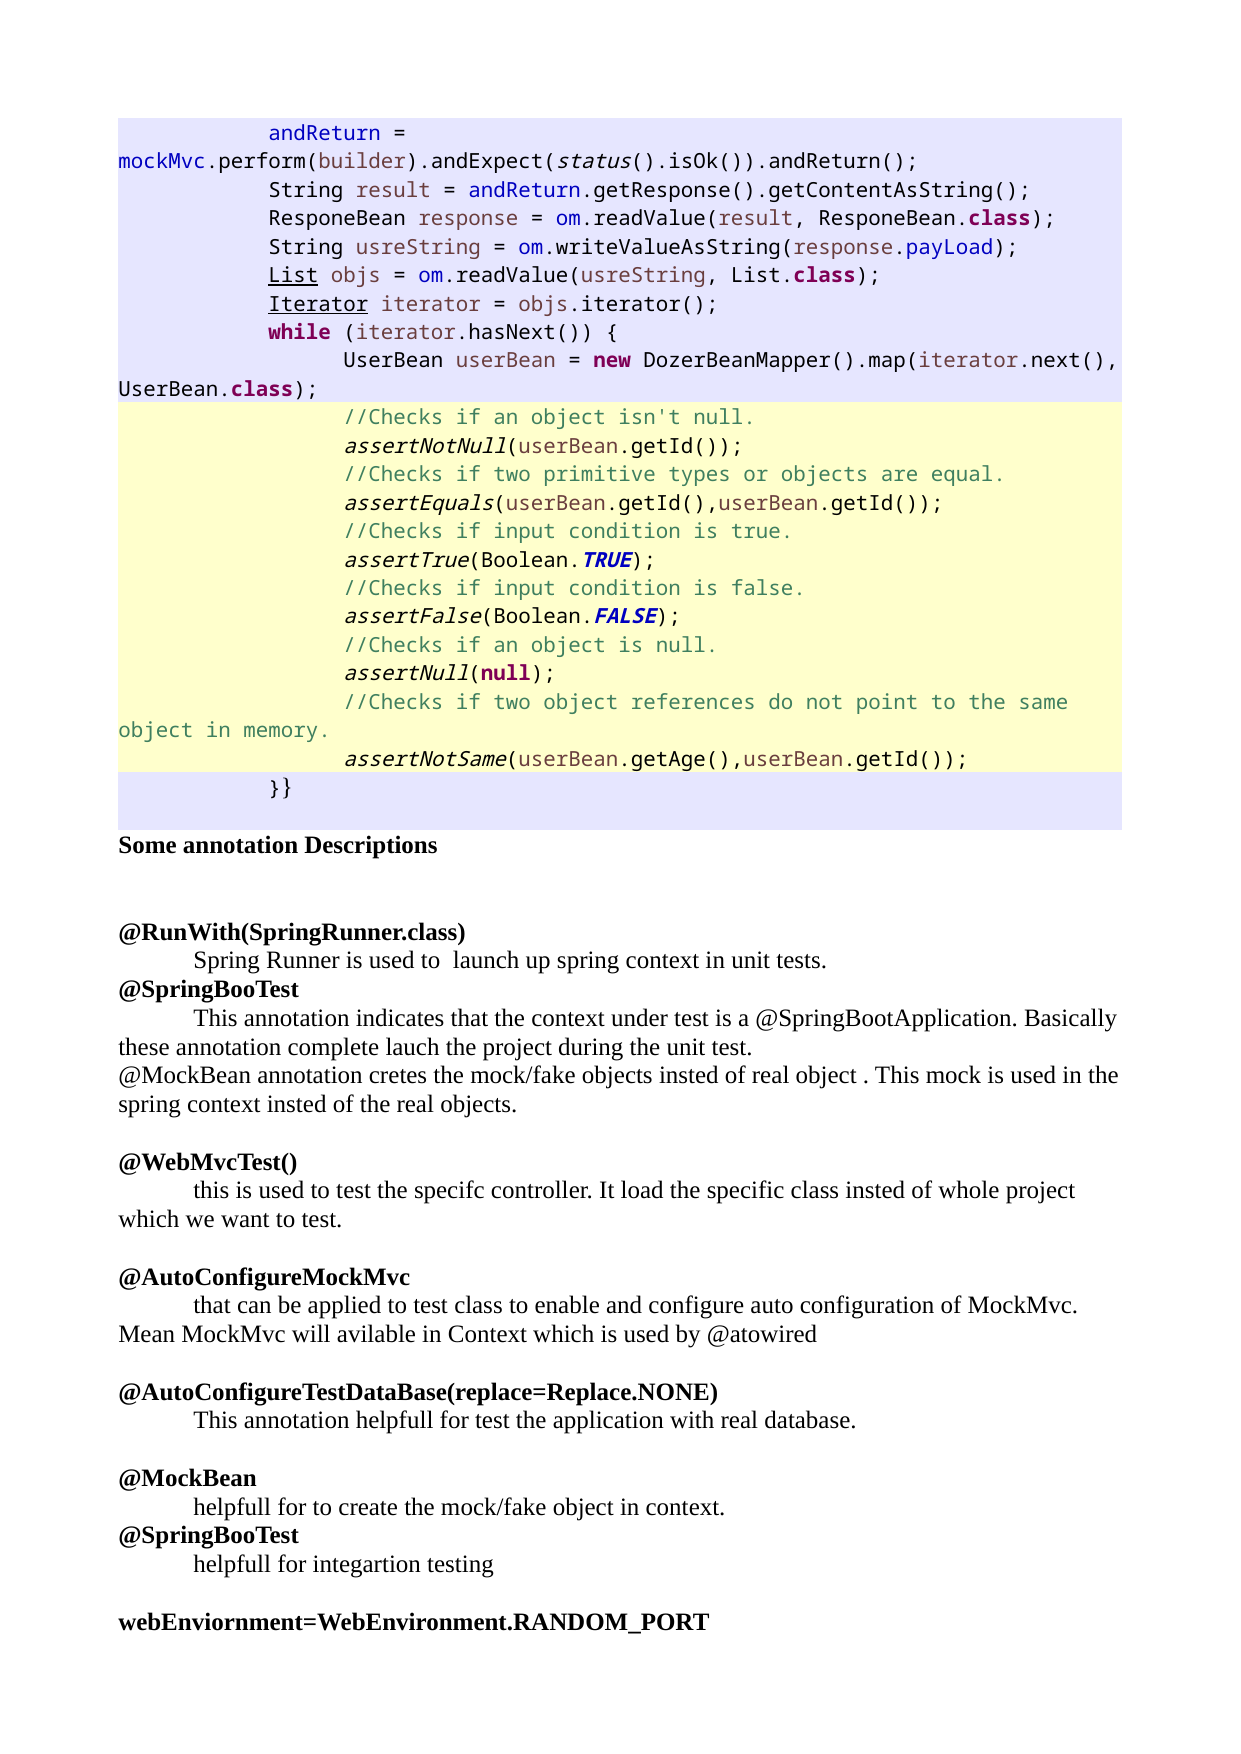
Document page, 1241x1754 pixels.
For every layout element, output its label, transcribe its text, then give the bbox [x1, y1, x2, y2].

text //Checks if two primitive types or objects are equal. [118, 459, 1122, 488]
text ResponeBean response = om.readValue(result, ResponeBean.class); [118, 203, 1122, 232]
text //Checks if an object isn't null. [118, 402, 1122, 431]
text assertNotSame(userBean.getAge(),userBean.getId()); [118, 744, 1122, 772]
text @MockBean [118, 1463, 1122, 1492]
text helpfull for to create the mock/fake object in context. [118, 1492, 1122, 1520]
text //Checks if an object is null. [118, 630, 1122, 658]
text assertNotNull(userBean.getId()); [118, 431, 1122, 459]
text webEnviornment=WebEnvironment.RANDOM_PORT [118, 1607, 1122, 1635]
text String usreString = om.writeValueAsString(response.payLoad); [118, 232, 1122, 260]
text //Checks if input condition is false. [118, 573, 1122, 602]
text Mean MockMvc will avilable in Context which is used by @atowired [118, 1319, 1122, 1348]
text This annotation indicates that the context under test is a @SpringBootApplication. Basically these annotation complete lauch the project during the unit test. [118, 1003, 1122, 1060]
text helpfull for integartion testing [118, 1549, 1122, 1578]
text assertEquals(userBean.getId(),userBean.getId()); [118, 488, 1122, 516]
text Some annotation Descriptions [118, 830, 1122, 859]
text This annotation helpfull for test the application with real database. [118, 1405, 1122, 1434]
text @SpringBooTest [118, 974, 1122, 1003]
text andReturn = mockMvc.perform(builder).andExpect(status().isOk()).andReturn(); [118, 118, 1122, 175]
text @AutoConfigureTestDataBase(replace=Replace.NONE) [118, 1377, 1122, 1405]
text String result = andReturn.getResponse().getContentAsString(); [118, 175, 1122, 203]
text while (iterator.hasNext()) { [118, 317, 1122, 346]
text @SpringBooTest [118, 1520, 1122, 1549]
text }} [118, 772, 1122, 802]
text @WebMvcTest() [118, 1147, 1122, 1175]
text @MockBean annotation cretes the mock/fake objects insted of real object . This mock is used in the spring context insted of the real objects. [118, 1060, 1122, 1118]
text //Checks if two object references do not point to the same object in memory. [118, 687, 1122, 744]
text UserBean userBean = new DozerBeanMapper().map(iterator.next(), UserBean.class); [118, 346, 1122, 402]
text Spring Runner is used to launch up spring context in unit tests. [118, 945, 1122, 974]
text @AutoConfigureMockMvc [118, 1262, 1122, 1290]
text that can be applied to test class to enable and configure auto configuration of MockMvc. [118, 1290, 1122, 1319]
text List objs = om.readValue(usreString, List.class); [118, 260, 1122, 289]
text Iterator iterator = objs.iterator(); [118, 289, 1122, 317]
text assertTrue(Boolean.TRUE); [118, 545, 1122, 573]
text @RunWith(SpringRunner.class) [118, 917, 1122, 945]
text assertFalse(Boolean.FALSE); [118, 602, 1122, 630]
text assertNull(null); [118, 658, 1122, 687]
text //Checks if input condition is true. [118, 516, 1122, 545]
text this is used to test the specifc controller. It load the specific class insted of whole project which we want to test. [118, 1175, 1122, 1233]
